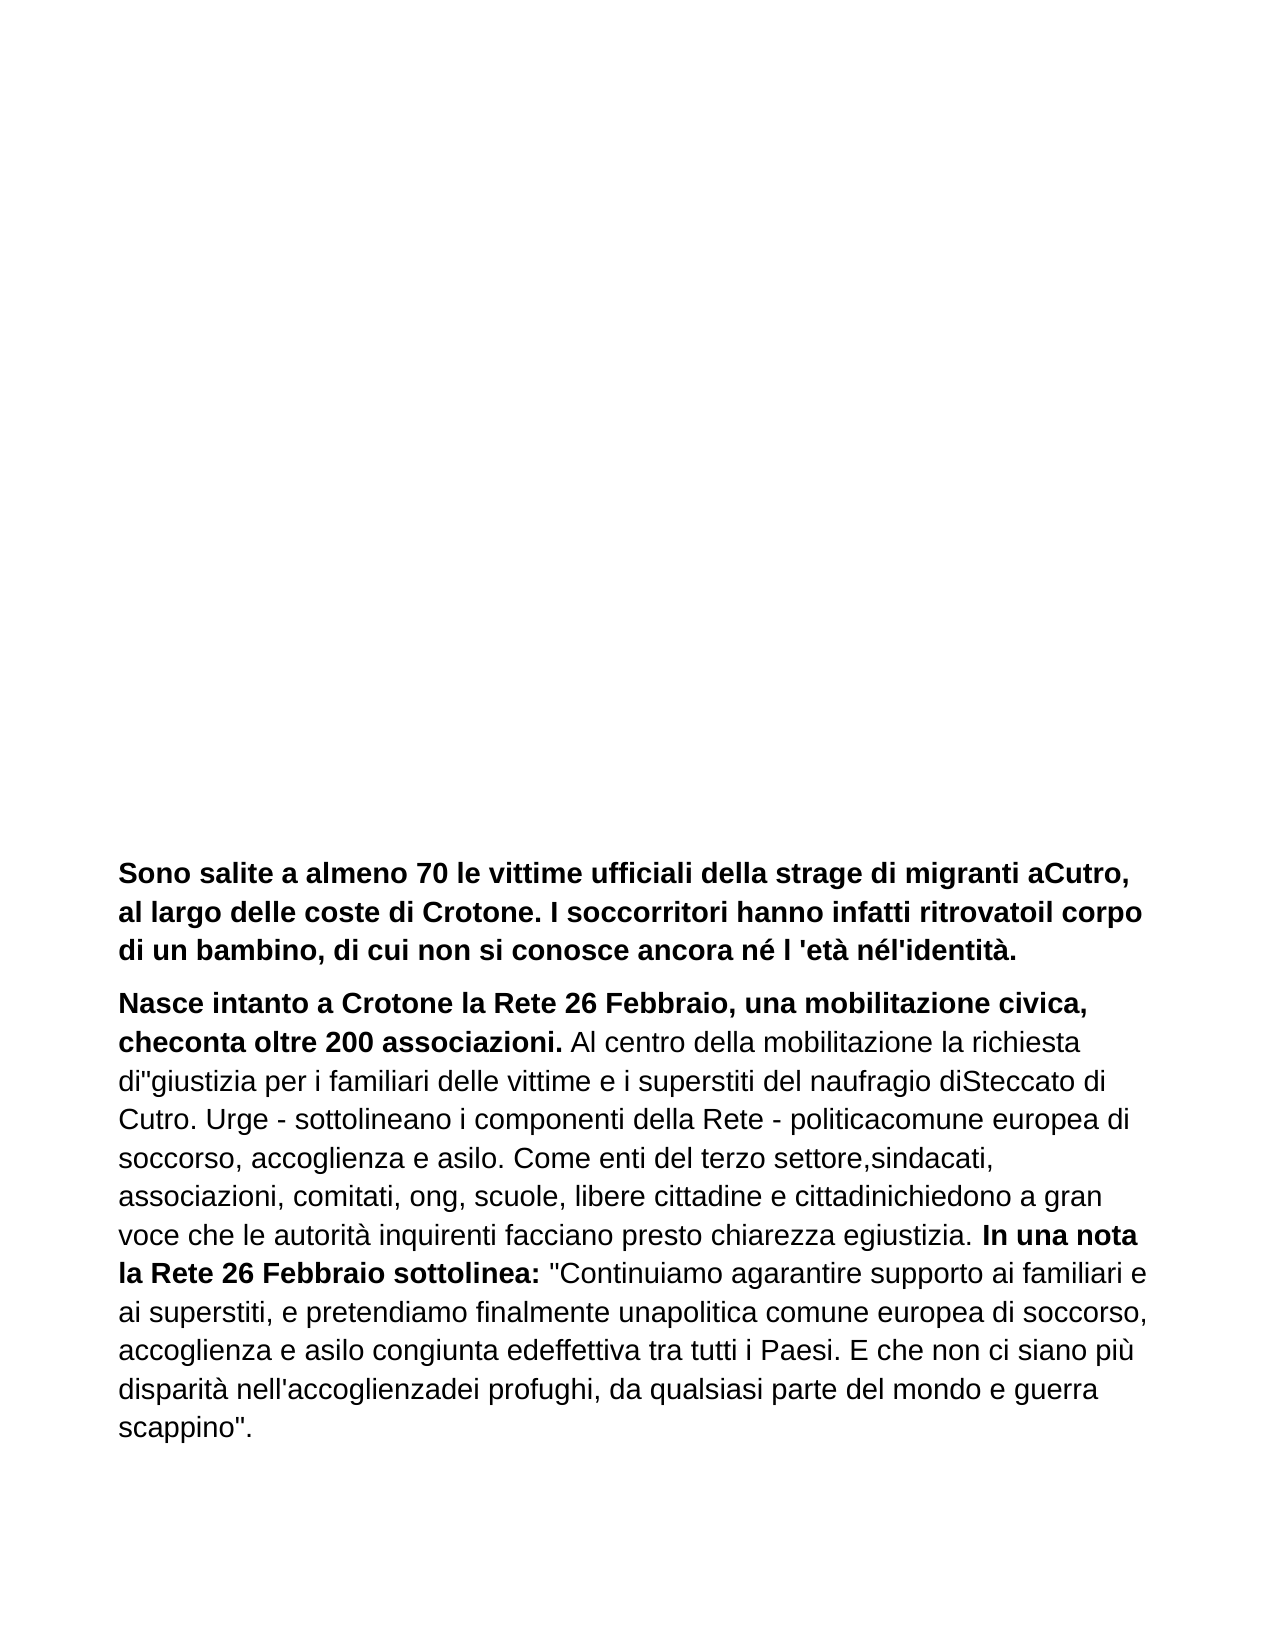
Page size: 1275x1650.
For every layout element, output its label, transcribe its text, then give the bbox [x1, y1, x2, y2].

text Nasce intanto a Crotone la Rete 26 Febbraio, una mobilitazione civica, checonta oltre 200 associazioni. Al centro della mobilitazione la richiesta di"giustizia per i familiari delle vittime e i superstiti del naufragio diSteccato di Cutro. Urge - sottolineano i componenti della Rete - politicacomune europea di soccorso, accoglienza e asilo. Come enti del terzo settore,sindacati, associazioni, comitati, ong, scuole, libere cittadine e cittadinichiedono a gran voce che le autorità inquirenti facciano presto chiarezza egiustizia. In una nota la Rete 26 Febbraio sottolinea: "Continuiamo agarantire supporto ai familiari e ai superstiti, e pretendiamo finalmente unapolitica comune europea di soccorso, accoglienza e asilo congiunta edeffettiva tra tutti i Paesi. E che non ci siano più disparità nell'accoglienzadei profughi, da qualsiasi parte del mondo e guerra scappino". [118, 986, 1157, 1444]
text Sono salite a almeno 70 le vittime ufficiali della strage di migranti aCutro, al largo delle coste di Crotone. I soccorritori hanno infatti ritrovatoil corpo di un bambino, di cui non si conosce ancora né l 'età nél'identità. [118, 856, 1157, 967]
